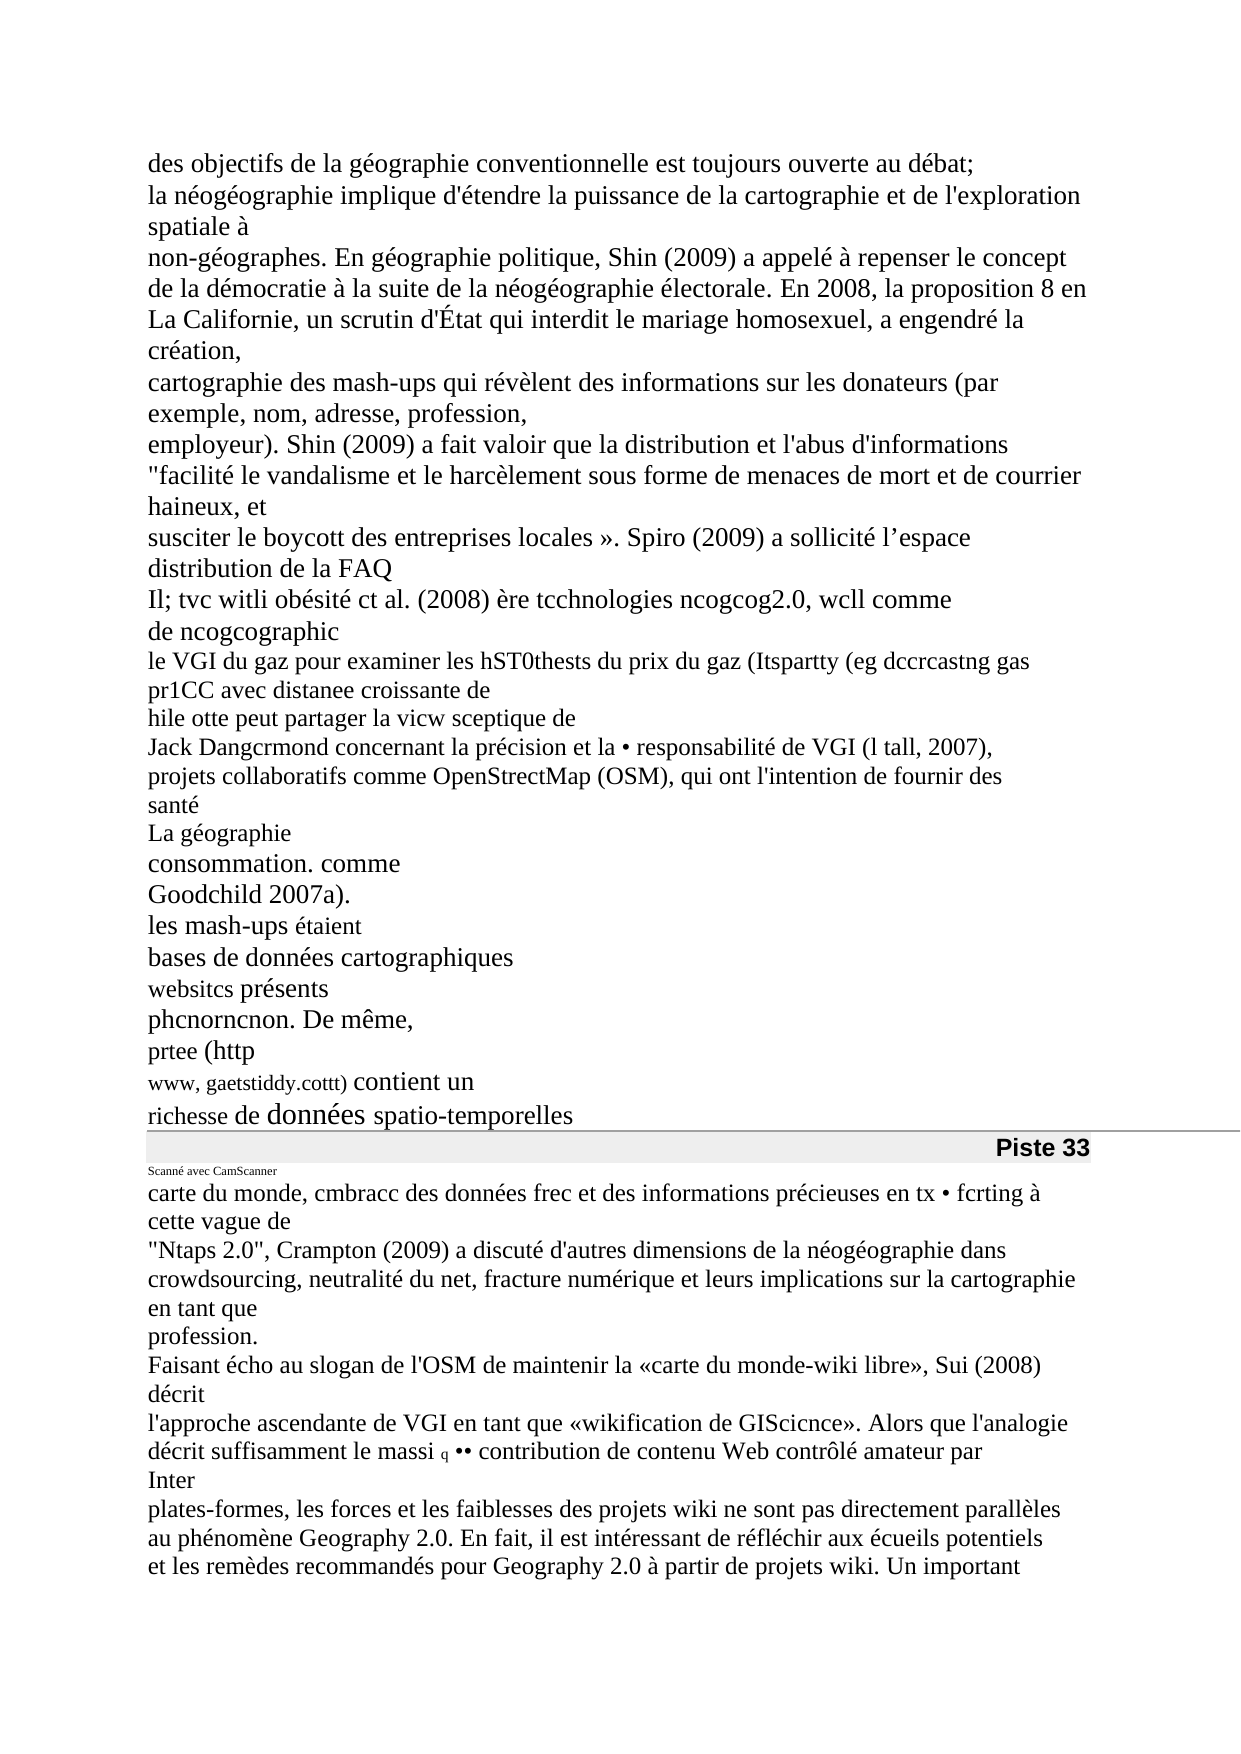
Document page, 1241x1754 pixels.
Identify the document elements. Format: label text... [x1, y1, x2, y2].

text "Ntaps 2.0", Crampton (2009) a discuté d'autres dimensions de la néogéographie dans [148, 1235, 1093, 1264]
text Il; tvc witli obésité ct al. (2008) ère tcchnologies ncogcog2.0, wcll comme [148, 584, 1093, 615]
text Goodchild 2007a). [148, 878, 1093, 909]
text Faisant écho au slogan de l'OSM de maintenir la «carte du monde-wiki libre», Sui (2008) décrit [148, 1350, 1093, 1408]
text "facilité le vandalisme et le harcèlement sous forme de menaces de mort et de courrier haineux, et [148, 459, 1093, 521]
text non-géographes. En géographie politique, Shin (2009) a appelé à repenser le concept [148, 241, 1093, 272]
text projets collaboratifs comme OpenStrectMap (OSM), qui ont l'intention de fournir des [148, 761, 1093, 790]
text les mash-ups étaient [148, 909, 1093, 941]
text richesse de données spatio-temporelles [148, 1096, 1093, 1130]
text crowdsourcing, neutralité du net, fracture numérique et leurs implications sur la cartographie en tant que [148, 1264, 1093, 1321]
text La Californie, un scrutin d'État qui interdit le mariage homosexuel, a engendré la création, [148, 303, 1093, 366]
text profession. [148, 1321, 1093, 1350]
text décrit suffisamment le massi q •• contribution de contenu Web contrôlé amateur par [148, 1436, 1093, 1465]
text www, gaetstiddy.cottt) contient un [148, 1065, 1093, 1096]
text de ncogcographic [148, 615, 1093, 646]
text le VGI du gaz pour examiner les hST0thests du prix du gaz (Itspartty (eg dccrcastng gas [148, 646, 1093, 675]
text des objectifs de la géographie conventionnelle est toujours ouverte au débat; [148, 148, 1093, 179]
text consommation. comme [148, 847, 1093, 878]
text bases de données cartographiques [148, 941, 1093, 972]
text carte du monde, cmbracc des données frec et des informations précieuses en tx • fcrting à cette vague de [148, 1178, 1093, 1235]
text de la démocratie à la suite de la néogéographie électorale. En 2008, la proposition 8 en [148, 272, 1093, 303]
table_header Piste 33 [146, 1131, 1091, 1163]
text la néogéographie implique d'étendre la puissance de la cartographie et de l'exploration spatiale à [148, 179, 1093, 241]
text Inter [148, 1465, 1093, 1494]
text et les remèdes recommandés pour Geography 2.0 à partir de projets wiki. Un important [148, 1551, 1093, 1580]
text distribution de la FAQ [148, 552, 1093, 584]
text Jack Dangcrmond concernant la précision et la • responsabilité de VGI (l tall, 2007), [148, 732, 1093, 761]
text hile otte peut partager la vicw sceptique de [148, 703, 1093, 732]
text Scanné avec CamScanner [148, 1163, 1093, 1178]
text employeur). Shin (2009) a fait valoir que la distribution et l'abus d'informations [148, 428, 1093, 459]
text au phénomène Geography 2.0. En fait, il est intéressant de réfléchir aux écueils potentiels [148, 1523, 1093, 1551]
text phcnorncnon. De même, [148, 1003, 1093, 1034]
text susciter le boycott des entreprises locales ». Spiro (2009) a sollicité l’espace [148, 521, 1093, 552]
text santé [148, 790, 1093, 818]
text La géographie [148, 818, 1093, 847]
text pr1CC avec distanee croissante de [148, 675, 1093, 703]
text plates-formes, les forces et les faiblesses des projets wiki ne sont pas directement parallèles [148, 1494, 1093, 1523]
text prtee (http [148, 1034, 1093, 1065]
text websitcs présents [148, 972, 1093, 1003]
text l'approche ascendante de VGI en tant que «wikification de GIScicnce». Alors que l'analogie [148, 1408, 1093, 1436]
text cartographie des mash-ups qui révèlent des informations sur les donateurs (par exemple, nom, adresse, profession, [148, 366, 1093, 428]
